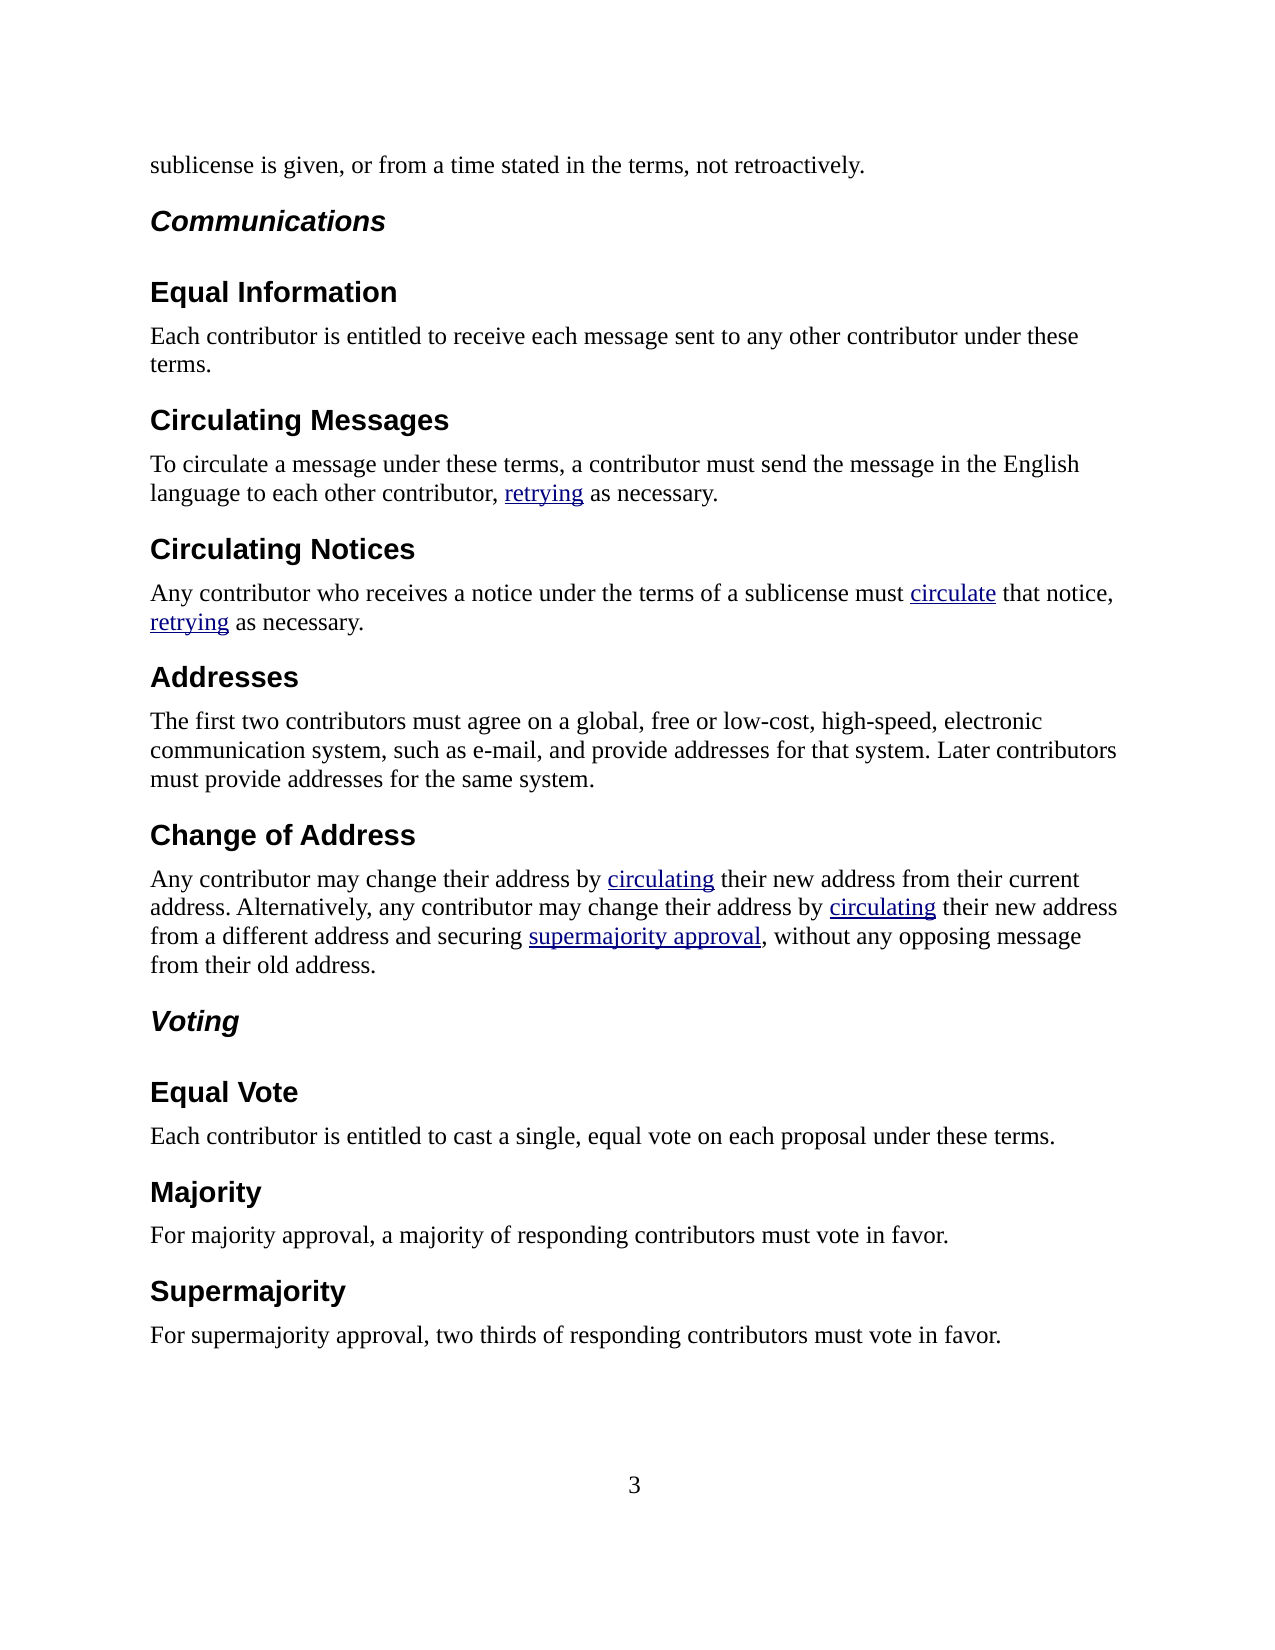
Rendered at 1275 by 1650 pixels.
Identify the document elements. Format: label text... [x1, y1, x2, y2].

text For supermajority approval, two thirds of responding contributors must vote in favor. [150, 1320, 1125, 1349]
text Each contributor is entitled to receive each message sent to any other contributor under these terms. [150, 321, 1125, 378]
subtitle Majority [150, 1174, 1125, 1208]
subtitle Communications [150, 204, 1125, 237]
subtitle Change of Address [150, 818, 1125, 851]
text Any contributor who receives a notice under the terms of a sublicense must circulate that notice, retrying as necessary. [150, 578, 1125, 635]
subtitle Voting [150, 1004, 1125, 1037]
text To circulate a message under these terms, a contributor must send the message in the English language to each other contributor, retrying as necessary. [150, 449, 1125, 507]
subtitle Supermajority [150, 1274, 1125, 1308]
subtitle Addresses [150, 660, 1125, 694]
text For majority approval, a majority of responding contributors must vote in favor. [150, 1221, 1125, 1249]
text Any contributor may change their address by circulating their new address from their current address. Alternatively, any contributor may change their address by circulating their new address from a different address and securing supermajority approval, without any opposing message from their old address. [150, 864, 1125, 979]
subtitle Circulating Messages [150, 403, 1125, 437]
subtitle Circulating Notices [150, 532, 1125, 565]
subtitle Equal Information [150, 275, 1125, 308]
text sublicense is given, or from a time stated in the terms, not retroactively. [150, 150, 1125, 179]
text Each contributor is entitled to cast a single, equal vote on each proposal under these terms. [150, 1121, 1125, 1149]
subtitle Equal Vote [150, 1075, 1125, 1108]
text The first two contributors must agree on a global, free or low-cost, high-speed, electronic communication system, such as e-mail, and provide addresses for that system. Later contributors must provide addresses for the same system. [150, 706, 1125, 793]
